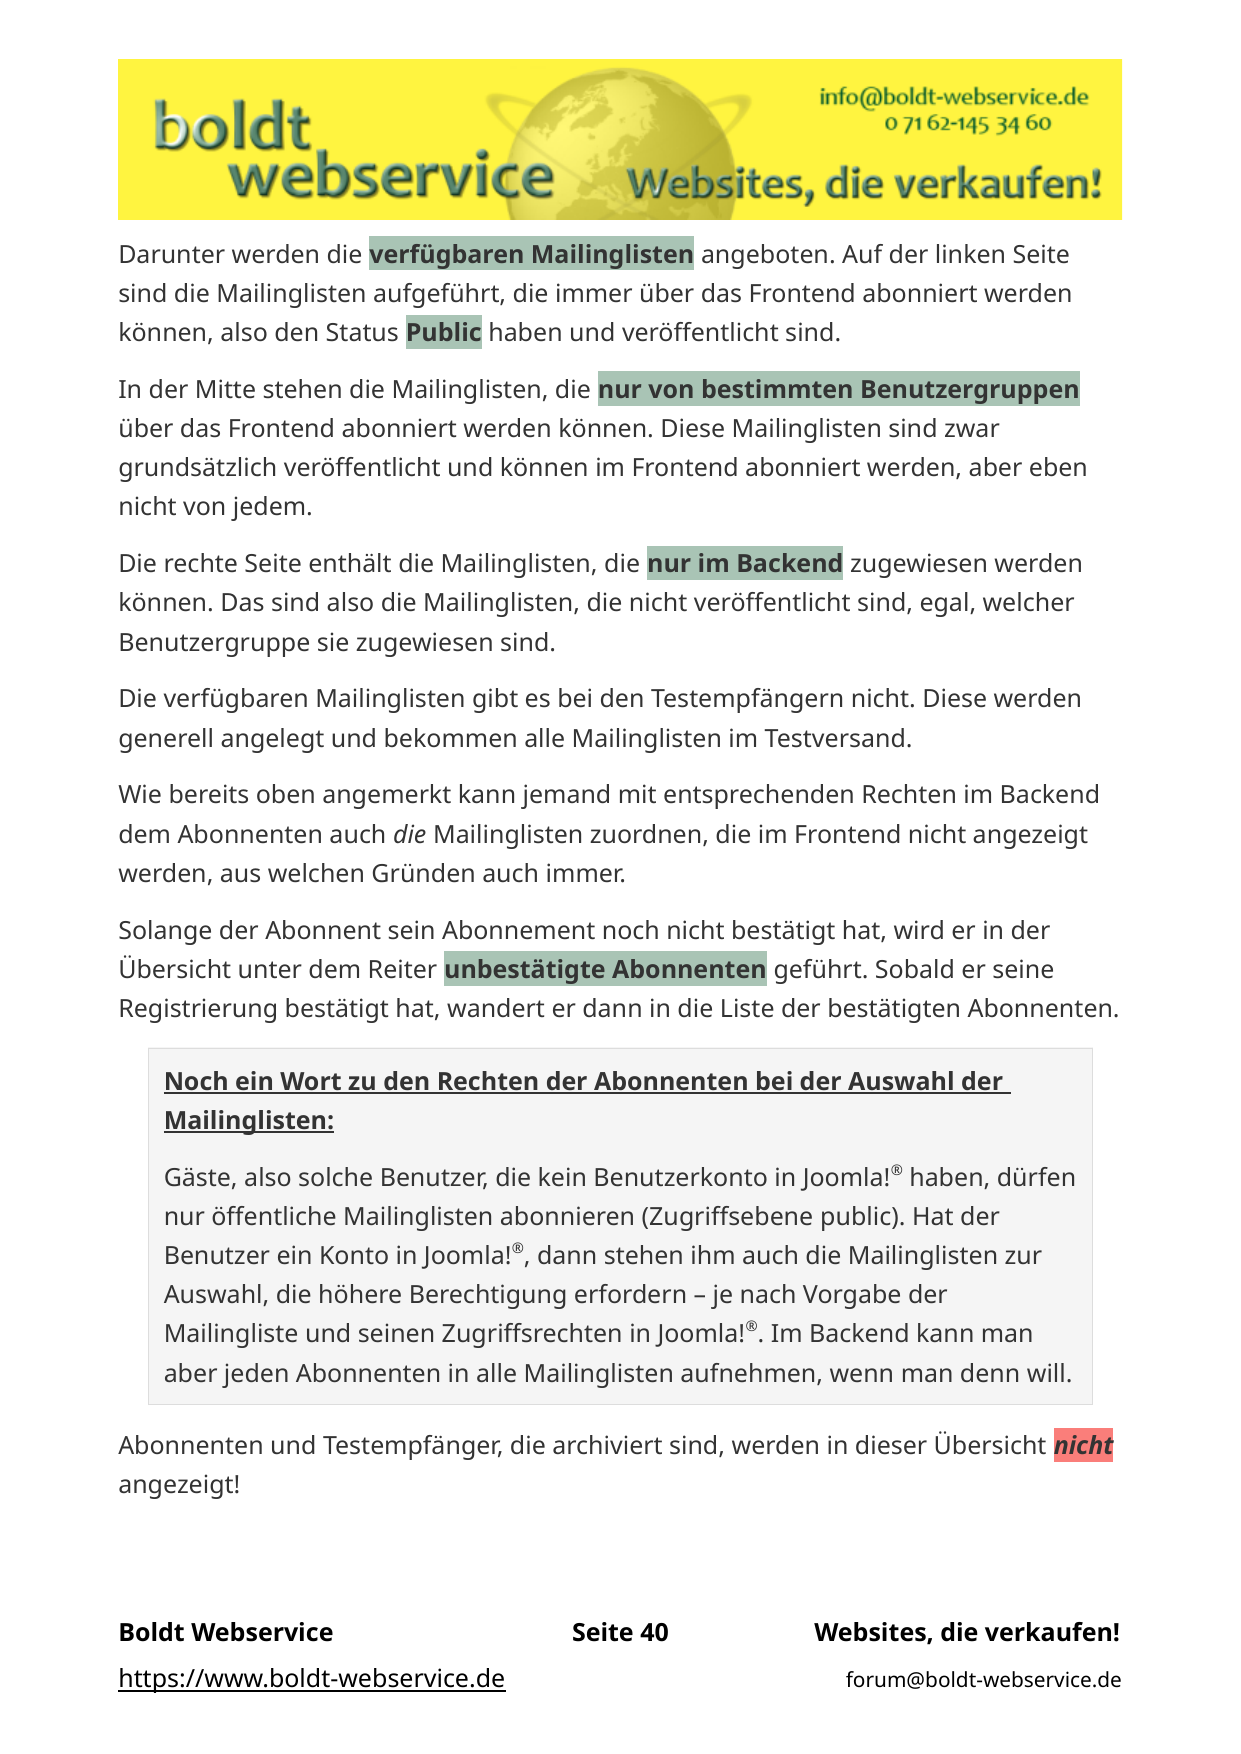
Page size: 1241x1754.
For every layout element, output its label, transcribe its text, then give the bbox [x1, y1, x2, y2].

text Gäste, also solche Benutzer, die kein Benutzerkonto in Joomla!® haben, dürfen nur öffentliche Mailinglisten abonnieren (Zugriffsebene public). Hat der Benutzer ein Konto in Joomla!®, dann stehen ihm auch die Mailinglisten zur Auswahl, die höhere Berechtigung erfordern – je nach Vorgabe der Mailingliste und seinen Zugriffsrechten in Joomla!®. Im Backend kann man aber jeden Abonnenten in alle Mailinglisten aufnehmen, wenn man denn will. [149, 1143, 1092, 1404]
text Solange der Abonnent sein Abonnement noch nicht bestätigt hat, wird er in der Übersicht unter dem Reiter unbestätigte Abonnenten geführt. Sobald er seine Registrierung bestätigt hat, wandert er dann in die Liste der bestätigten Abonnenten. [118, 912, 1122, 1025]
text Darunter werden die verfügbaren Mailinglisten angeboten. Auf der linken Seite sind die Mailinglisten aufgeführt, die immer über das Frontend abonniert werden können, also den Status Public haben und veröffentlicht sind. [118, 236, 1122, 349]
text Abonnenten und Testempfänger, die archiviert sind, werden in dieser Übersicht nicht angezeigt! [118, 1428, 1122, 1501]
picture [118, 59, 1123, 220]
text Die verfügbaren Mailinglisten gibt es bei den Testempfängern nicht. Diese werden generell angelegt und bekommen alle Mailinglisten im Testversand. [118, 681, 1122, 754]
text Die rechte Seite enthält die Mailinglisten, die nur im Backend zugewiesen werden können. Das sind also die Mailinglisten, die nicht veröffentlicht sind, egal, welcher Benutzergruppe sie zugewiesen sind. [118, 546, 1122, 658]
text Noch ein Wort zu den Rechten der Abonnenten bei der Auswahl der Mailinglisten: [149, 1049, 1092, 1137]
text Wie bereits oben angemerkt kann jemand mit entsprechenden Rechten im Backend dem Abonnenten auch die Mailinglisten zuordnen, die im Frontend nicht angezeigt werden, aus welchen Gründen auch immer. [118, 777, 1122, 889]
text In der Mitte stehen die Mailinglisten, die nur von bestimmten Benutzergruppen über das Frontend abonniert werden können. Diese Mailinglisten sind zwar grundsätzlich veröffentlicht und können im Frontend abonniert werden, aber eben nicht von jedem. [118, 371, 1122, 523]
